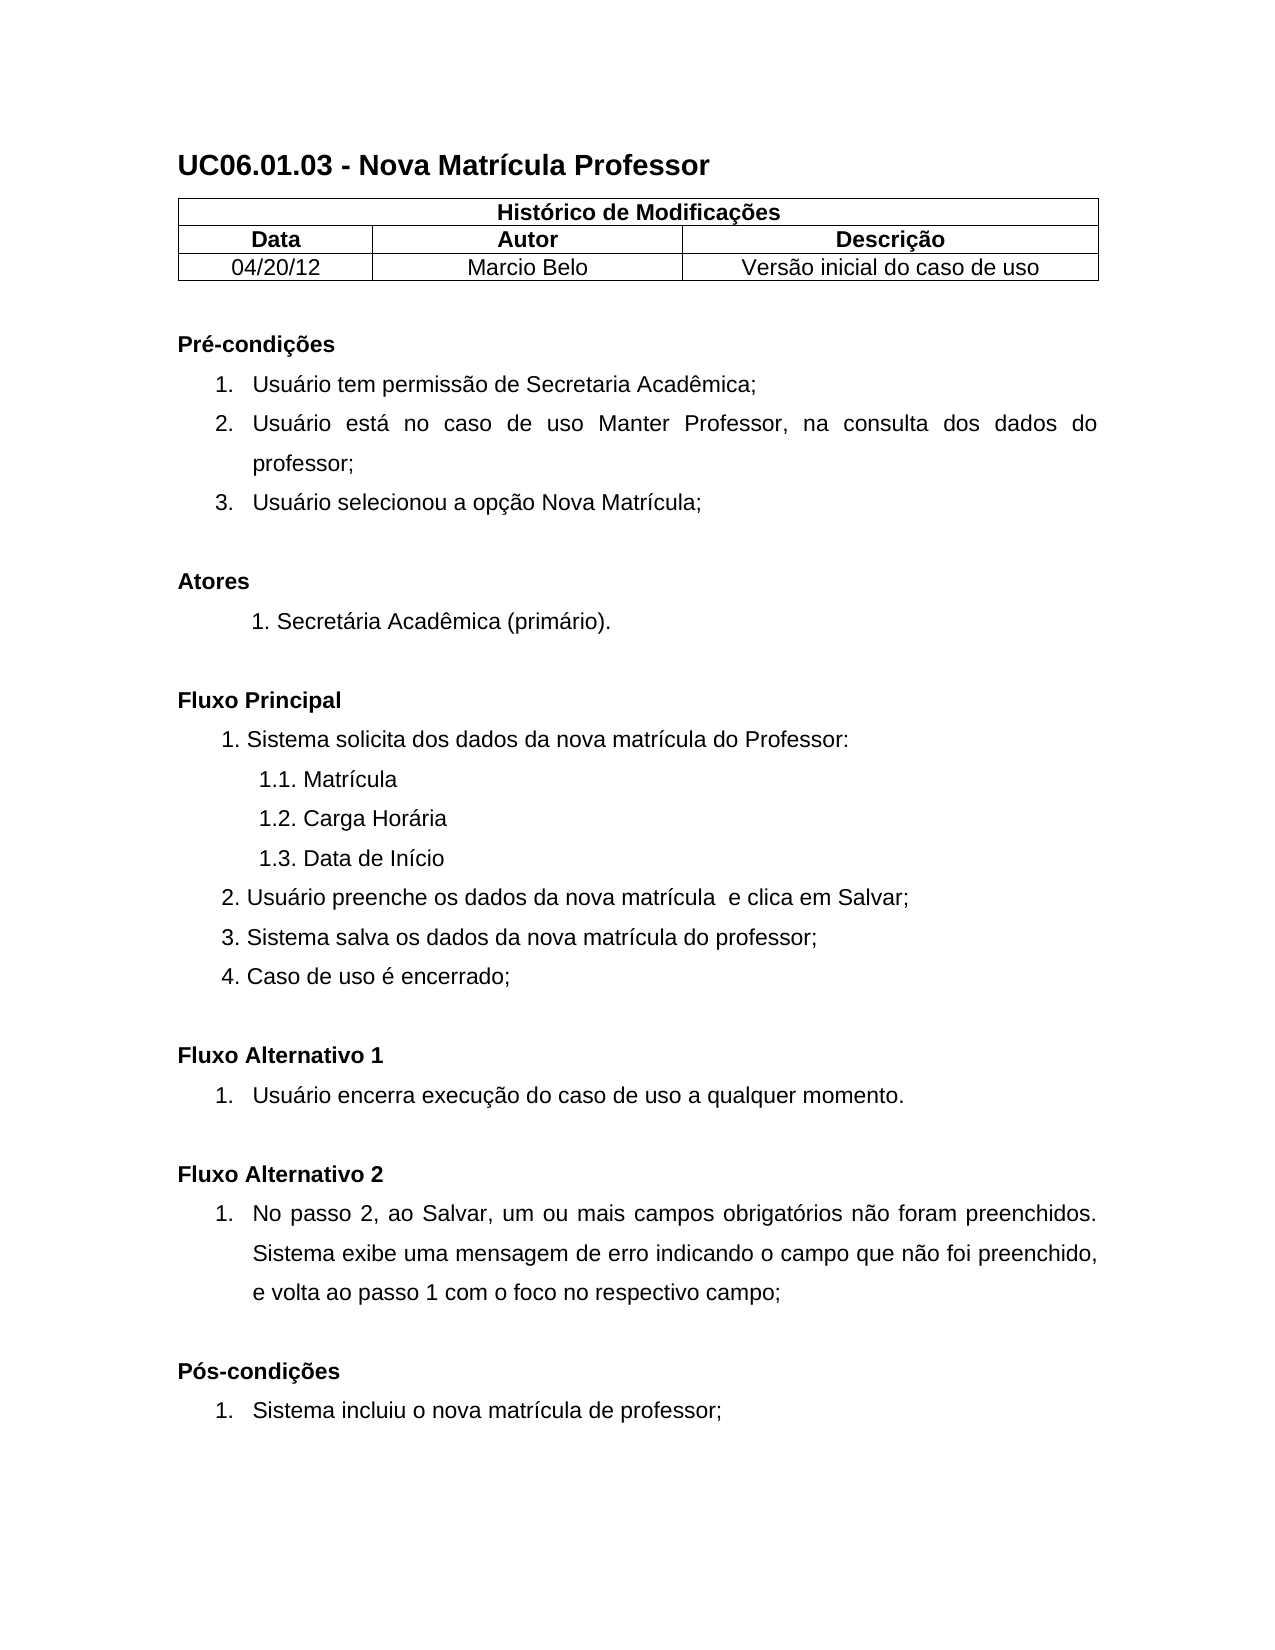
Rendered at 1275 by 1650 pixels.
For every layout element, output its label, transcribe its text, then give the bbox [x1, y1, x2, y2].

table_cell 20/04/12 [179, 254, 372, 280]
text Fluxo Alternativo 2 [177, 1161, 1098, 1187]
list Secretária Acadêmica (primário). [251, 608, 1098, 634]
list Sistema incluiu o nova matrícula de professor; [215, 1397, 1098, 1424]
table_cell Data [179, 226, 372, 253]
list Usuário encerra execução do caso de uso a qualquer momento. [215, 1082, 1098, 1108]
list Caso de uso é encerrado; [215, 963, 1098, 989]
list Matrícula [252, 766, 1098, 792]
text Pré-condições [177, 331, 1098, 358]
list Usuário tem permissão de Secretaria Acadêmica; [215, 371, 1098, 397]
table_cell Autor [373, 226, 682, 253]
list Sistema salva os dados da nova matrícula do professor; [215, 924, 1098, 950]
table_cell Descrição [683, 226, 1098, 253]
list Usuário está no caso de uso Manter Professor, na consulta dos dados do professor; [215, 410, 1098, 476]
table_cell Versão inicial do caso de uso [683, 254, 1098, 280]
text Fluxo Alternativo 1 [177, 1042, 1098, 1068]
text Atores [177, 568, 1098, 595]
table_header Histórico de Modificações [179, 199, 1098, 225]
text UC06.01.03 - Nova Matrícula Professor [177, 148, 1098, 181]
text Pós-condições [177, 1358, 1098, 1384]
list Usuário selecionou a opção Nova Matrícula; [215, 489, 1098, 516]
text Fluxo Principal [177, 687, 1098, 713]
list Sistema solicita dos dados da nova matrícula do Professor: [215, 726, 1098, 753]
list Carga Horária [252, 805, 1098, 832]
table_cell Marcio Belo [373, 254, 682, 280]
list Data de Início [252, 845, 1098, 871]
list Usuário preenche os dados da nova matrícula e clica em Salvar; [215, 884, 1098, 911]
list No passo 2, ao Salvar, um ou mais campos obrigatórios não foram preenchidos. Sistema exibe uma mensagem de erro indicando o campo que não foi preenchido, e volta ao passo 1 com o foco no respectivo campo; [215, 1200, 1098, 1305]
